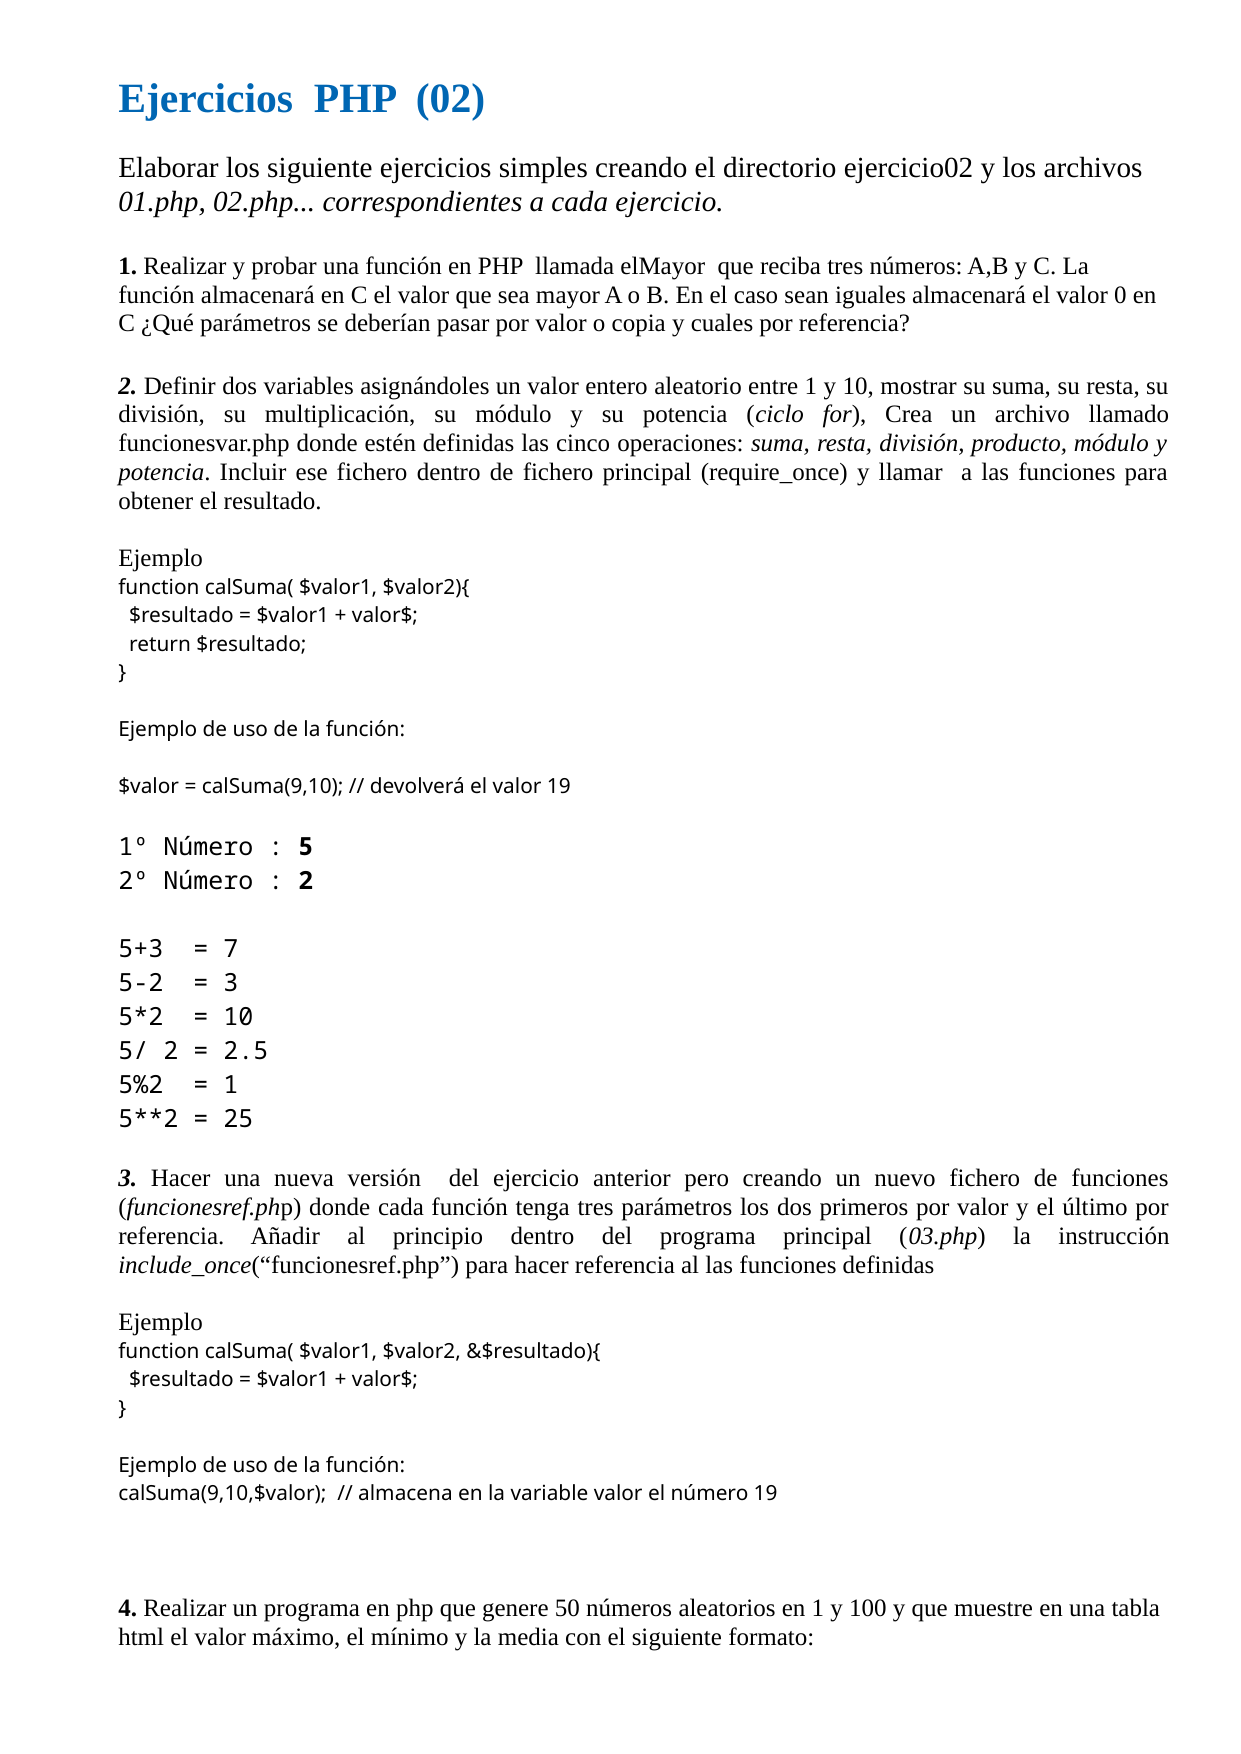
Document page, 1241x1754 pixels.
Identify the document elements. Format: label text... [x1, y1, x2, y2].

text 2º Número : 2 [118, 862, 1169, 896]
text $valor = calSuma(9,10); // devolverá el valor 19 [118, 771, 1169, 799]
text 4. Realizar un programa en php que genere 50 números aleatorios en 1 y 100 y que muestre en una tabla html el valor máximo, el mínimo y la media con el siguiente formato: [118, 1593, 1169, 1651]
text $resultado = $valor1 + valor$; [118, 1364, 1169, 1393]
text 5/ 2 = 2.5 [118, 1033, 1169, 1067]
text 5*2 = 10 [118, 998, 1169, 1033]
text 2. Definir dos variables asignándoles un valor entero aleatorio entre 1 y 10, mostrar su suma, su resta, su división, su multiplicación, su módulo y su potencia (ciclo for), Crea un archivo llamado funcionesvar.php donde estén definidas las cinco operaciones: suma, resta, división, producto, módulo y potencia. Incluir ese fichero dentro de fichero principal (require_once) y llamar a las funciones para obtener el resultado. [118, 371, 1169, 514]
text calSuma(9,10,$valor); // almacena en la variable valor el número 19 [118, 1478, 1169, 1507]
text function calSuma( $valor1, $valor2){ [118, 572, 1169, 600]
text Ejercicios PHP (02) [118, 74, 1169, 122]
text 5-2 = 3 [118, 964, 1169, 998]
text Ejemplo [118, 543, 1169, 572]
text } [118, 657, 1169, 686]
text 5%2 = 1 [118, 1067, 1169, 1101]
text function calSuma( $valor1, $valor2, &$resultado){ [118, 1336, 1169, 1364]
text $resultado = $valor1 + valor$; [118, 600, 1169, 629]
text 1. Realizar y probar una función en PHP llamada elMayor que reciba tres números: A,B y C. La función almacenará en C el valor que sea mayor A o B. En el caso sean iguales almacenará el valor 0 en C ¿Qué parámetros se deberían pasar por valor o copia y cuales por referencia? [118, 251, 1169, 337]
text 5+3 = 7 [118, 930, 1169, 964]
text return $resultado; [118, 629, 1169, 657]
text 3. Hacer una nueva versión del ejercicio anterior pero creando un nuevo fichero de funciones (funcionesref.php) donde cada función tenga tres parámetros los dos primeros por valor y el último por referencia. Añadir al principio dentro del programa principal (03.php) la instrucción include_once(“funcionesref.php”) para hacer referencia al las funciones definidas [118, 1163, 1169, 1278]
text 1º Número : 5 [118, 828, 1169, 862]
text 5**2 = 25 [118, 1101, 1169, 1135]
text } [118, 1393, 1169, 1421]
text Ejemplo [118, 1307, 1169, 1336]
text Ejemplo de uso de la función: [118, 714, 1169, 743]
text Elaborar los siguiente ejercicios simples creando el directorio ejercicio02 y los archivos 01.php, 02.php... correspondientes a cada ejercicio. [118, 150, 1169, 217]
text Ejemplo de uso de la función: [118, 1450, 1169, 1478]
